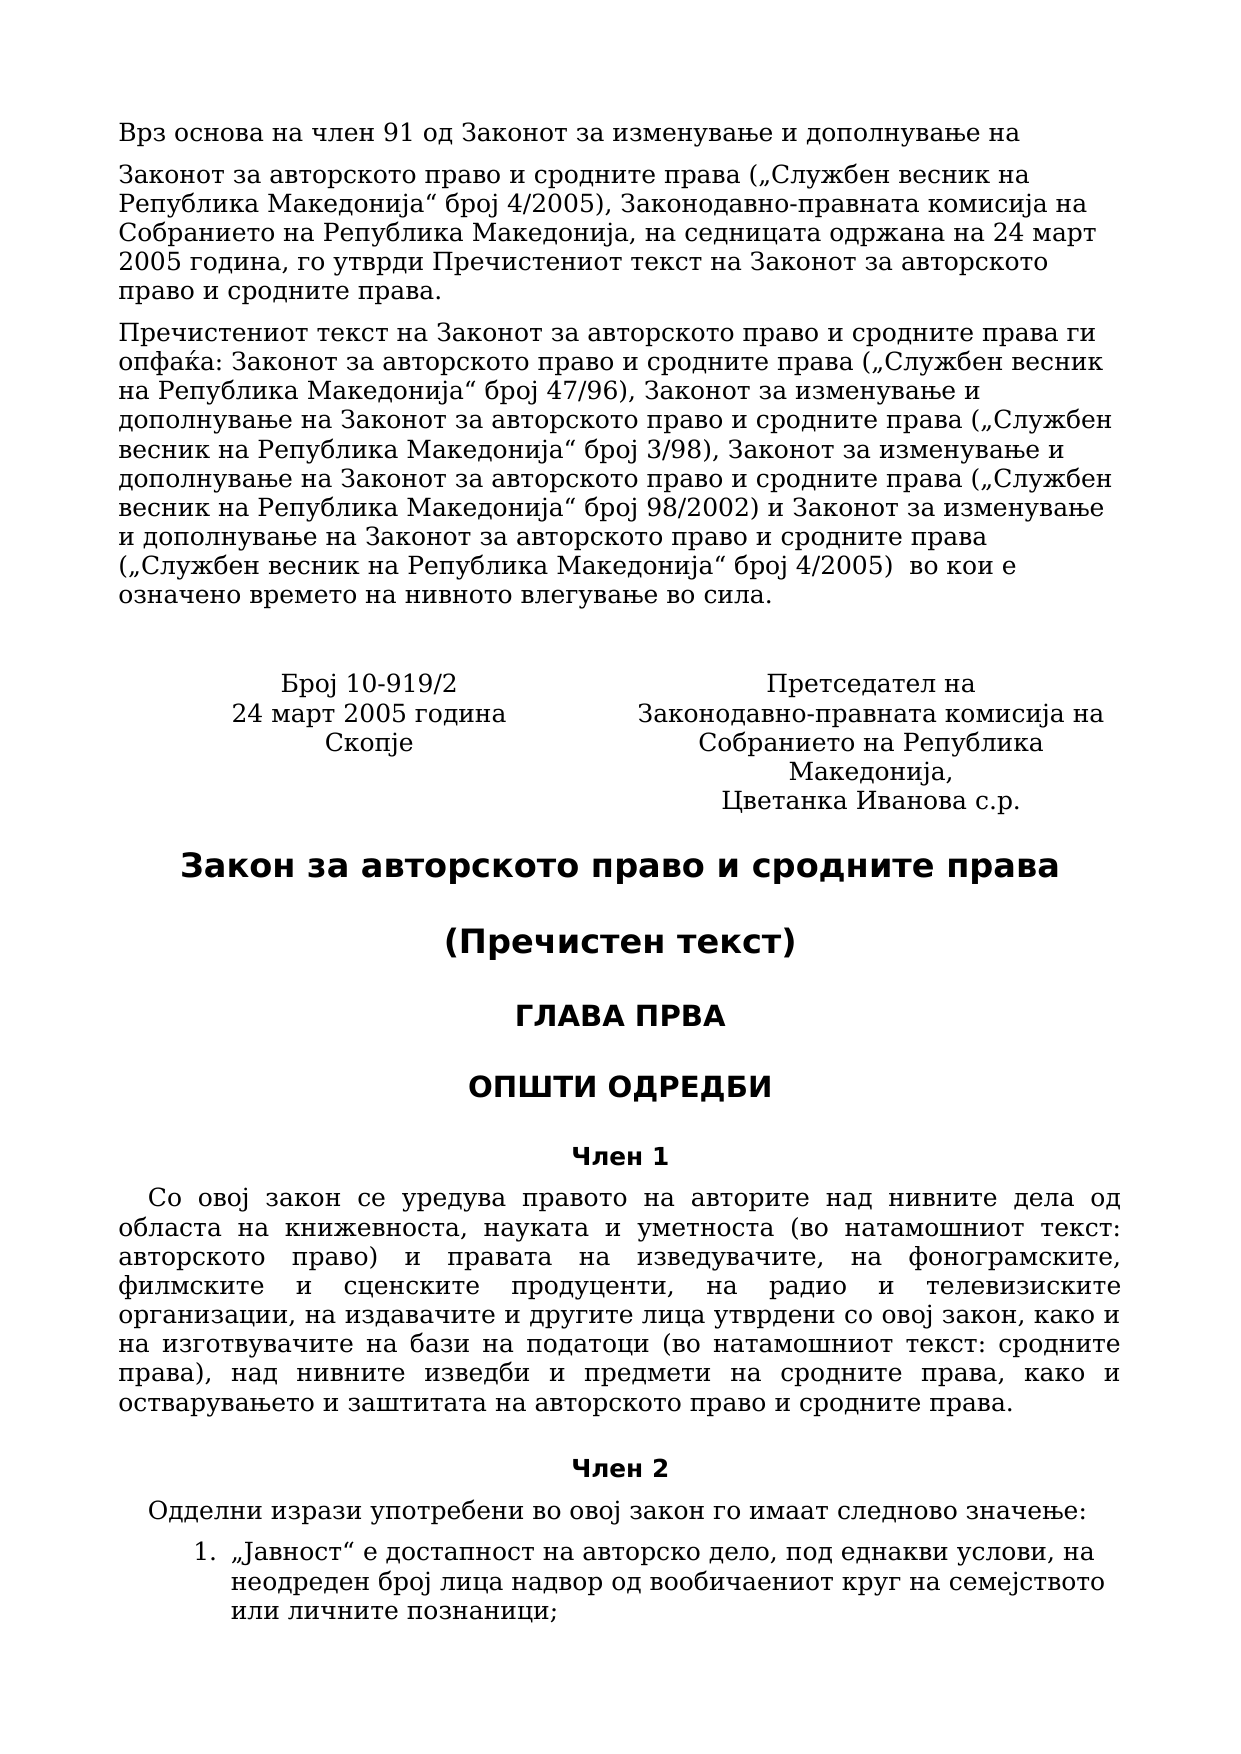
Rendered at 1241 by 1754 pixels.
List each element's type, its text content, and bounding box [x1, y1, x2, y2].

text Одделни изрази употребени во овој закон го имаат следново значење: [118, 1496, 1122, 1525]
subtitle (Пречистен текст) [118, 923, 1122, 962]
list „Јавност“ е достапност на авторско дело, под еднакви услови, на неодреден број лица надвор од вообичаениот круг на семејството или личните познаници; [193, 1537, 1122, 1625]
text Законот за авторското право и сродните права („Службен весник на Република Македонија“ број 4/2005), Законодавно-правната комисија на Собранието на Република Македонија, на седницата одржана на 24 март 2005 година, го утврди Пречистениот текст на Законот за авторското право и сродните права. [118, 160, 1122, 306]
subtitle Член 1 [118, 1142, 1122, 1171]
table_header Број 10-919/2 24 март 2005 година Скопје [118, 664, 620, 821]
subtitle Член 2 [118, 1454, 1122, 1483]
text Пречистениот текст на Законот за авторското право и сродните права ги опфаќа: Законот за авторското право и сродните права („Службен весник на Република Македонија“ број 47/96), Законот за изменување и дополнување на Законот за авторското право и сродните права („Службен весник на Република Македонија“ број 3/98), Законот за изменување и дополнување на Законот за авторското право и сродните права („Службен весник на Република Македонија“ број 98/2002) и Законот за изменување и дополнување на Законот за авторското право и сродните права („Службен весник на Република Македонија“ број 4/2005) во кои е означено времето на нивното влегување во сила. [118, 318, 1122, 610]
subtitle ГЛАВА ПРВА [118, 999, 1122, 1033]
text Врз основа на член 91 од Законот за изменување и дополнување на [118, 118, 1122, 147]
subtitle Закон за авторското право и сродните права [118, 846, 1122, 885]
table_header Претседател на Законодавно-правната комисија на Собранието на Република Македонија, Цветанка Иванова с.р. [620, 664, 1122, 821]
subtitle ОПШТИ ОДРЕДБИ [118, 1071, 1122, 1105]
text Со овој закон се уредува правото на авторите над нивните дела од областа на книжевноста, науката и уметноста (во натамошниот текст: авторското право) и правата на изведувачите, на фонограмските, филмските и сценските продуценти, на радио и телевизиските организации, на издавачите и другите лица утврдени со овој закон, како и на изготвувачите на бази на податоци (во натамошниот текст: сродните права), над нивните изведби и предмети на сродните права, како и остварувањето и заштитата на авторското право и сродните права. [118, 1184, 1122, 1417]
